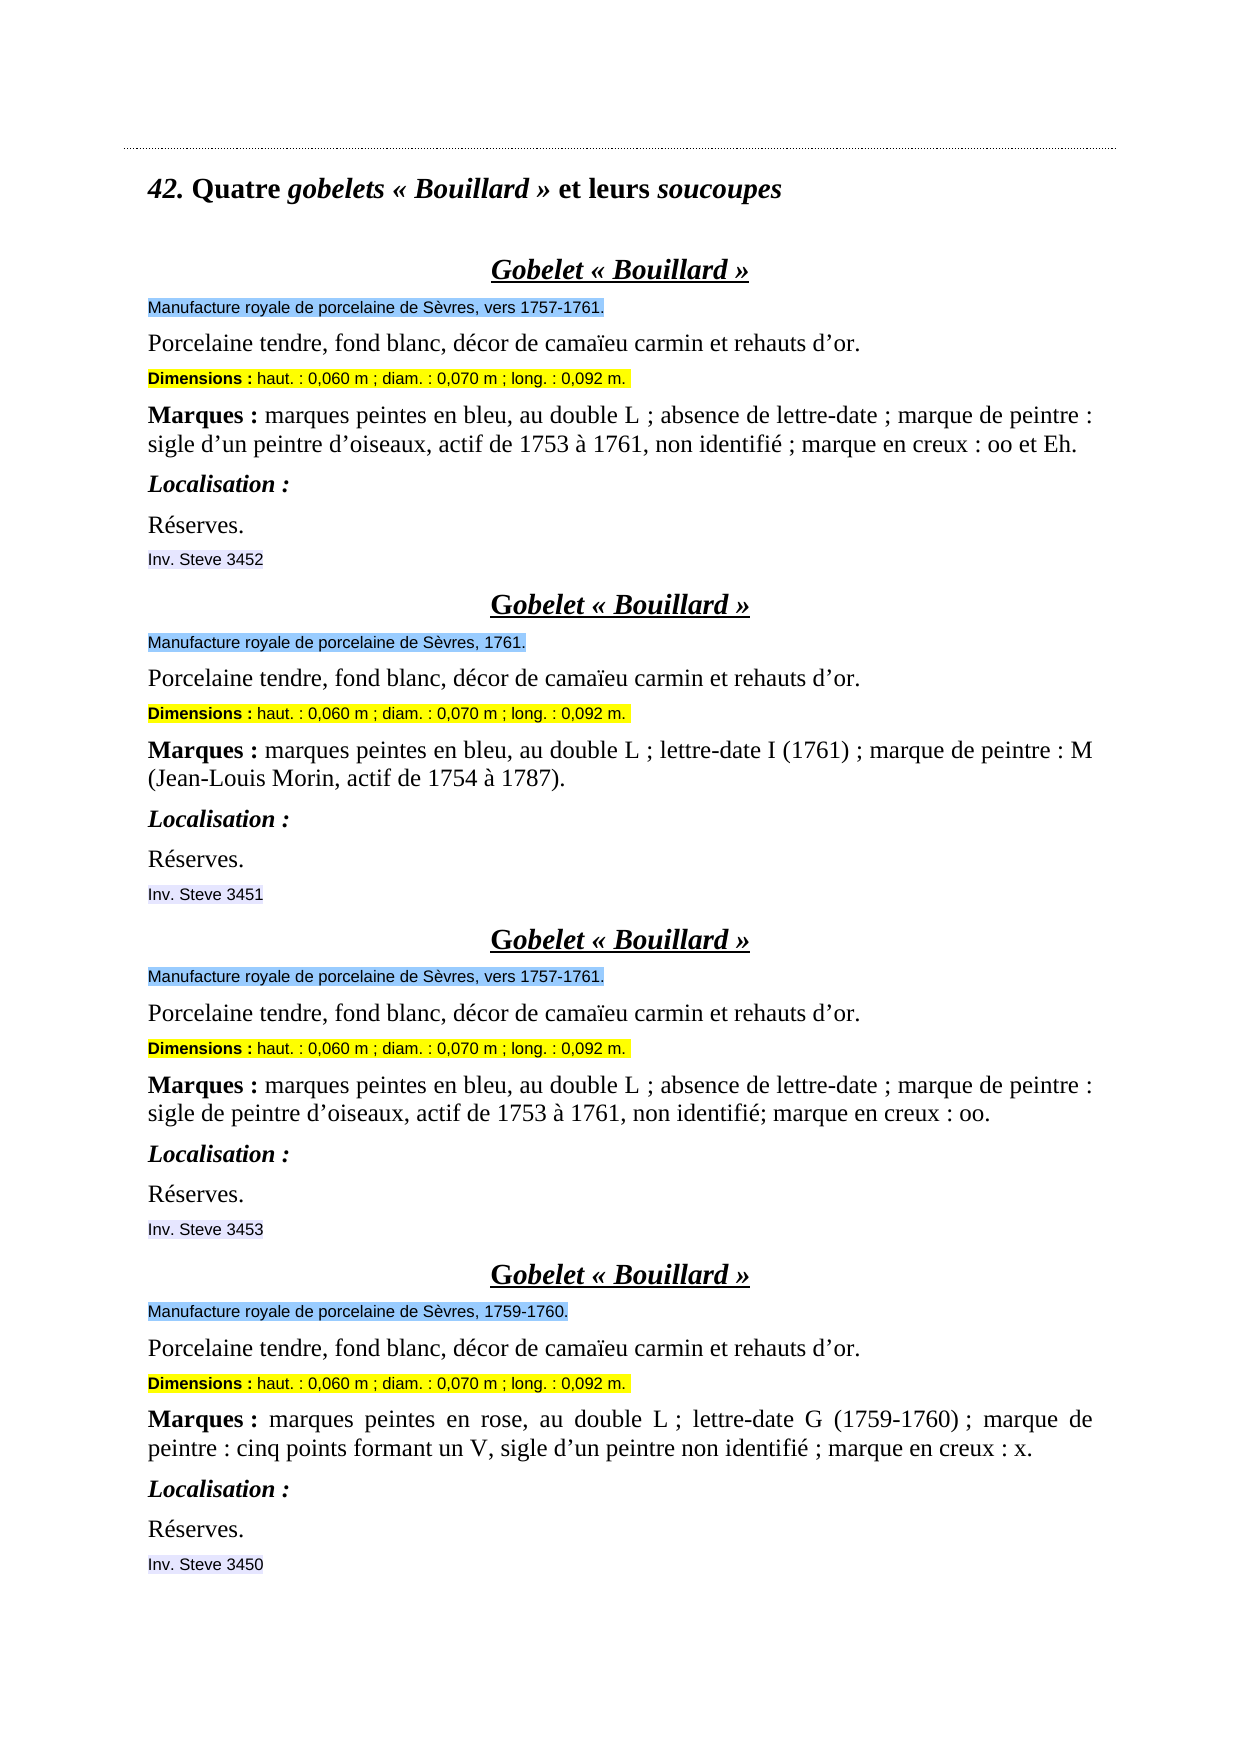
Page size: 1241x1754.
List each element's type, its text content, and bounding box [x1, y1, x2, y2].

subtitle Quatre gobelets « Bouillard » et leurs soucoupes [124, 148, 1116, 228]
text Marques : marques peintes en bleu, au double L ; lettre-date I (1761) ; marque de peintre : M (Jean-Louis Morin, actif de 1754 à 1787). [148, 735, 1093, 792]
text Dimensions : haut. : 0,060 m ; diam. : 0,070 m ; long. : 0,092 m. [631, 704, 1093, 723]
text Réserves. [148, 844, 1093, 873]
text Inv. Steve 3452 [263, 550, 1093, 569]
text Localisation : [148, 469, 1093, 498]
text Manufacture royale de porcelaine de Sèvres, 1761. [148, 632, 1093, 652]
text Marques : marques peintes en bleu, au double L ; absence de lettre-date ; marque de peintre : sigle d’un peintre d’oiseaux, actif de 1753 à 1761, non identifié ; marque en creux : oo et Eh. [148, 400, 1093, 457]
text Dimensions : haut. : 0,060 m ; diam. : 0,070 m ; long. : 0,092 m. [631, 369, 1093, 388]
text Porcelaine tendre, fond blanc, décor de camaïeu carmin et rehauts d’or. [148, 328, 1093, 357]
text Inv. Steve 3453 [263, 1220, 1093, 1239]
text Réserves. [148, 1179, 1093, 1208]
text Dimensions : haut. : 0,060 m ; diam. : 0,070 m ; long. : 0,092 m. [631, 1374, 1093, 1393]
text Manufacture royale de porcelaine de Sèvres, vers 1757-1761. [148, 297, 1093, 317]
text Inv. Steve 3451 [263, 885, 1093, 904]
text Localisation : [148, 1474, 1093, 1503]
text Marques : marques peintes en bleu, au double L ; absence de lettre-date ; marque de peintre : sigle de peintre d’oiseaux, actif de 1753 à 1761, non identifié; marque en creux : oo. [148, 1070, 1093, 1127]
text Porcelaine tendre, fond blanc, décor de camaïeu carmin et rehauts d’or. [148, 1333, 1093, 1362]
text Porcelaine tendre, fond blanc, décor de camaïeu carmin et rehauts d’or. [148, 998, 1093, 1027]
text Localisation : [148, 1139, 1093, 1168]
text Manufacture royale de porcelaine de Sèvres, 1759-1760. [568, 1302, 1093, 1321]
text Marques : marques peintes en rose, au double L ; lettre-date G (1759-1760) ; marque de peintre : cinq points formant un V, sigle d’un peintre non identifié ; marque en creux : x. [148, 1404, 1093, 1462]
text Localisation : [148, 804, 1093, 833]
subtitle Gobelet « Bouillard » [148, 252, 1093, 286]
text Réserves. [148, 1514, 1093, 1543]
subtitle Gobelet « Bouillard » [148, 1257, 1093, 1290]
text Dimensions : haut. : 0,060 m ; diam. : 0,070 m ; long. : 0,092 m. [631, 1039, 1093, 1058]
text Réserves. [148, 510, 1093, 538]
subtitle Gobelet « Bouillard » [148, 922, 1093, 956]
subtitle Gobelet « Bouillard » [148, 587, 1093, 621]
text Porcelaine tendre, fond blanc, décor de camaïeu carmin et rehauts d’or. [148, 663, 1093, 692]
text Manufacture royale de porcelaine de Sèvres, vers 1757-1761. [604, 967, 1093, 986]
text Inv. Steve 3450 [263, 1555, 1093, 1574]
